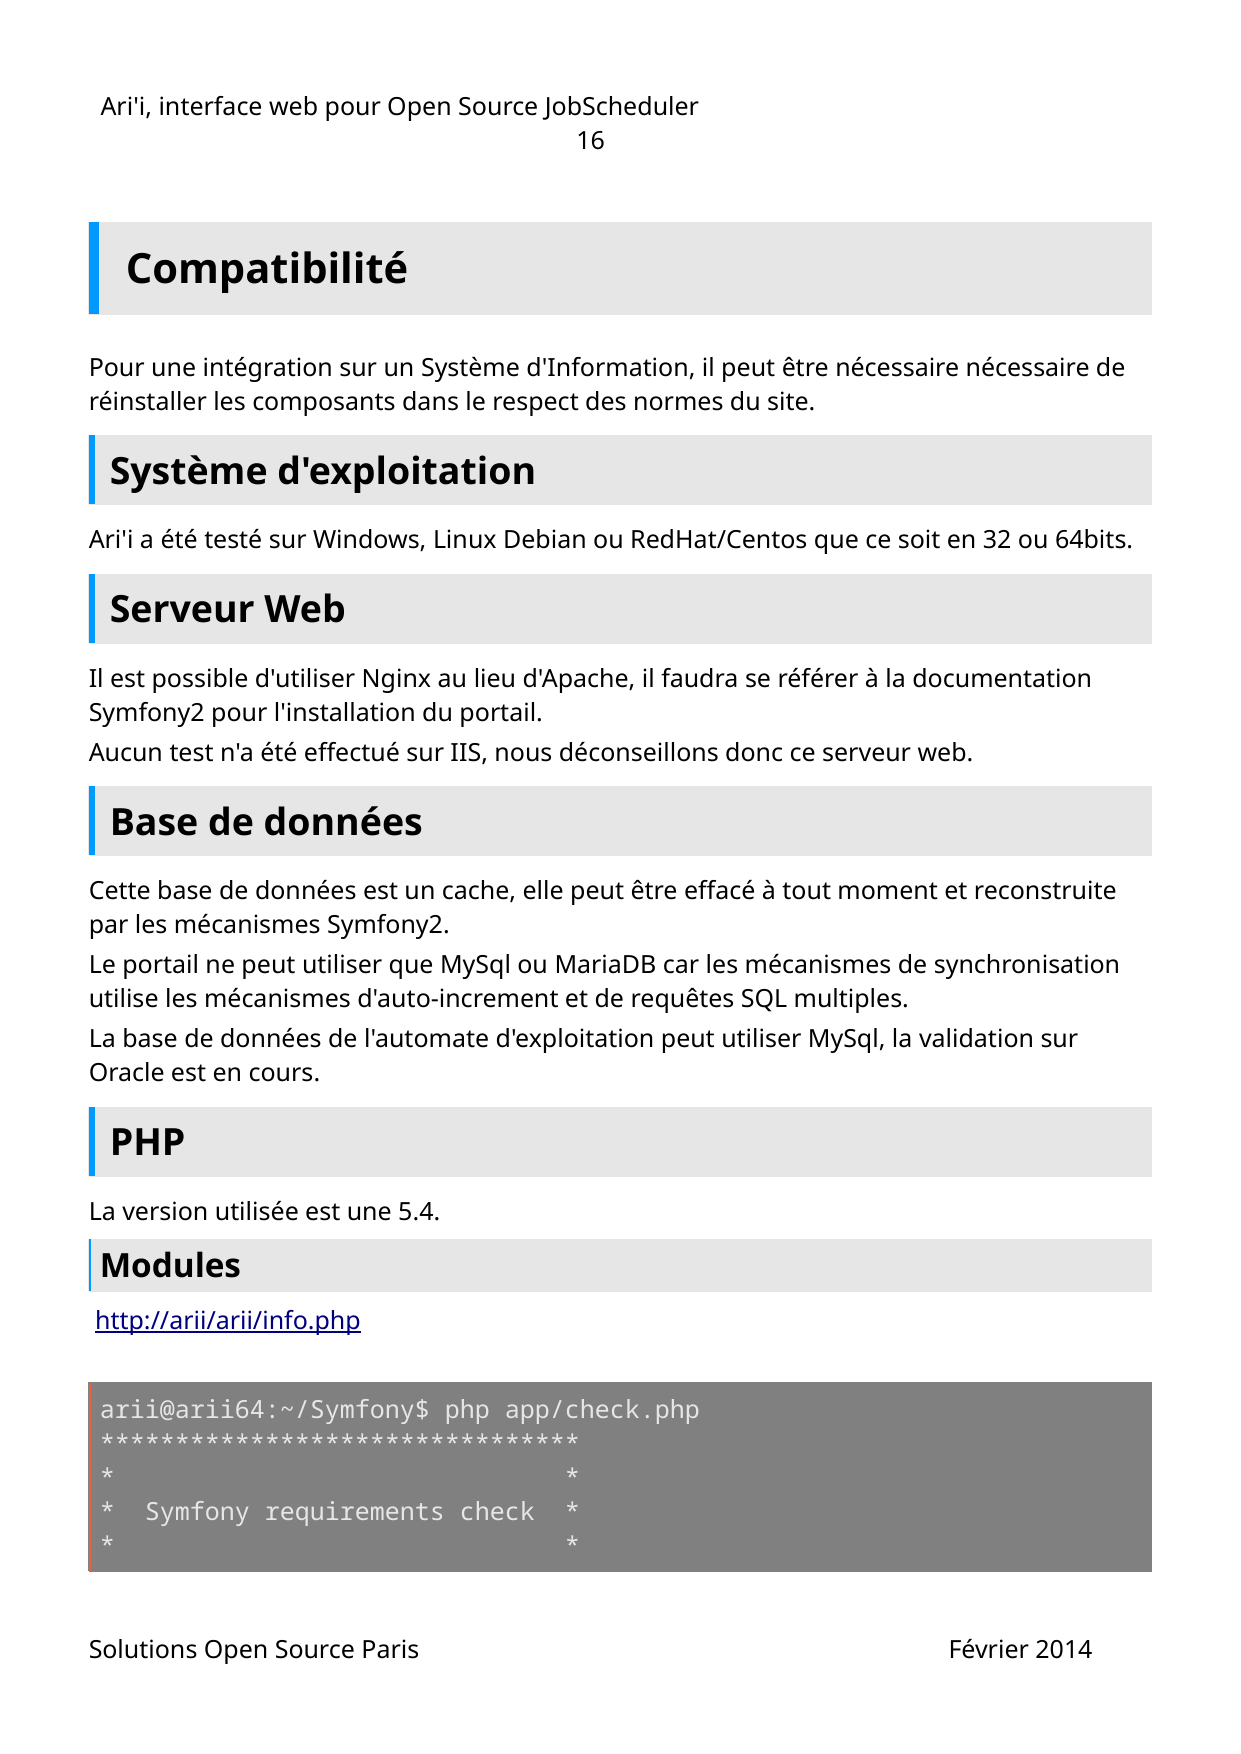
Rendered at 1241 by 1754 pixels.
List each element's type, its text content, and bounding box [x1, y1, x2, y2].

text http://arii/arii/info.php [88, 1302, 1152, 1337]
text * * [91, 1451, 1151, 1485]
text * * [91, 1519, 1151, 1571]
text Aucun test n'a été effectué sur IIS, nous déconseillons donc ce serveur web. [88, 734, 1152, 768]
subtitle Base de données [95, 787, 1151, 855]
text Ari'i a été testé sur Windows, Linux Debian ou RedHat/Centos que ce soit en 32 ou 64bits. [88, 522, 1152, 556]
text La version utilisée est une 5.4. [88, 1193, 1152, 1227]
subtitle PHP [95, 1108, 1151, 1176]
text La base de données de l'automate d'exploitation peut utiliser MySql, la validation sur Oracle est en cours. [88, 1021, 1152, 1089]
text Pour une intégration sur un Système d'Information, il peut être nécessaire nécessaire de réinstaller les composants dans le respect des normes du site. [88, 349, 1152, 417]
subtitle Serveur Web [95, 575, 1151, 643]
subtitle Modules [91, 1240, 1151, 1291]
text Cette base de données est un cache, elle peut être effacé à tout moment et reconstruite par les mécanismes Symfony2. [88, 873, 1152, 941]
subtitle Compatibilité [99, 223, 1151, 314]
subtitle Système d'exploitation [95, 436, 1151, 504]
text Il est possible d'utiliser Nginx au lieu d'Apache, il faudra se référer à la documentation Symfony2 pour l'installation du portail. [88, 660, 1152, 728]
text Le portail ne peut utiliser que MySql ou MariaDB car les mécanismes de synchronisation utilise les mécanismes d'auto-increment et de requêtes SQL multiples. [88, 947, 1152, 1015]
text ******************************** [91, 1417, 1151, 1451]
text * Symfony requirements check * [91, 1485, 1151, 1519]
text arii@arii64:~/Symfony$ php app/check.php [91, 1384, 1151, 1417]
